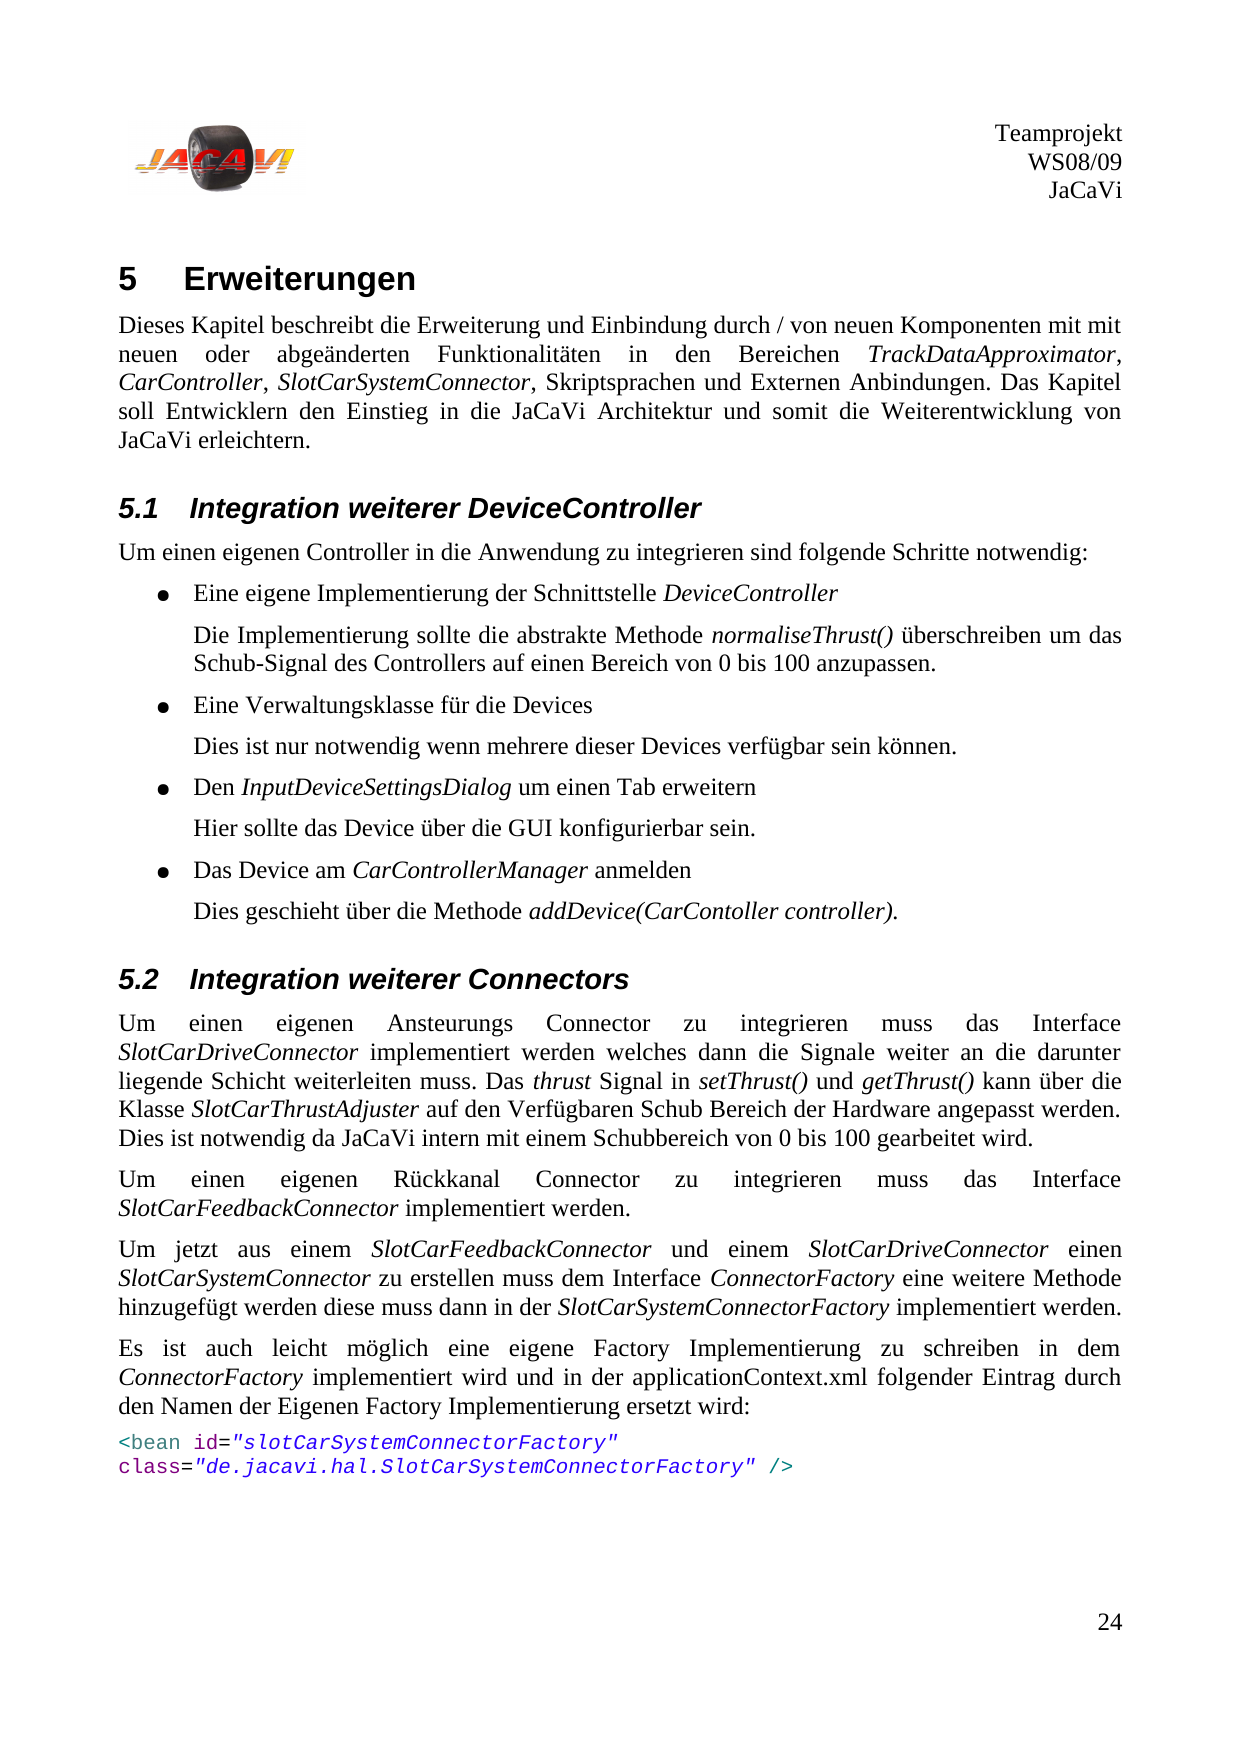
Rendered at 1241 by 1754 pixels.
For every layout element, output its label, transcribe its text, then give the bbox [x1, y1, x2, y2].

list Den InputDeviceSettingsDialog um einen Tab erweitern [156, 772, 1122, 801]
text Um jetzt aus einem SlotCarFeedbackConnector und einem SlotCarDriveConnector einen SlotCarSystemConnector zu erstellen muss dem Interface ConnectorFactory eine weitere Methode hinzugefügt werden diese muss dann in der SlotCarSystemConnectorFactory implementiert werden. [118, 1234, 1122, 1321]
list Dies geschieht über die Methode addDevice(CarContoller controller). [156, 896, 1122, 925]
list Eine Verwaltungsklasse für die Devices [156, 690, 1122, 718]
text Um einen eigenen Ansteurungs Connector zu integrieren muss das Interface SlotCarDriveConnector implementiert werden welches dann die Signale weiter an die darunter liegende Schicht weiterleiten muss. Das thrust Signal in setThrust() und getThrust() kann über die Klasse SlotCarThrustAdjuster auf den Verfügbaren Schub Bereich der Hardware angepasst werden. Dies ist notwendig da JaCaVi intern mit einem Schubbereich von 0 bis 100 gearbeitet wird. [118, 1008, 1122, 1152]
subtitle Erweiterungen [118, 259, 1122, 297]
text Um einen eigenen Rückkanal Connector zu integrieren muss das Interface SlotCarFeedbackConnector implementiert werden. [118, 1164, 1122, 1222]
text Um einen eigenen Controller in die Anwendung zu integrieren sind folgende Schritte notwendig: [118, 537, 1122, 566]
list Hier sollte das Device über die GUI konfigurierbar sein. [156, 813, 1122, 842]
list Die Implementierung sollte die abstrakte Methode normaliseThrust() überschreiben um das Schub-Signal des Controllers auf einen Bereich von 0 bis 100 anzupassen. [156, 620, 1122, 677]
text <bean id="slotCarSystemConnectorFactory" class="de.jacavi.hal.SlotCarSystemConnectorFactory" /> [118, 1432, 1122, 1479]
picture [128, 120, 307, 195]
list Eine eigene Implementierung der Schnittstelle DeviceController [156, 578, 1122, 607]
text Dieses Kapitel beschreibt die Erweiterung und Einbindung durch / von neuen Komponenten mit mit neuen oder abgeänderten Funktionalitäten in den Bereichen TrackDataApproximator, CarController, SlotCarSystemConnector, Skriptsprachen und Externen Anbindungen. Das Kapitel soll Entwicklern den Einstieg in die JaCaVi Architektur und somit die Weiterentwicklung von JaCaVi erleichtern. [118, 310, 1122, 454]
text Es ist auch leicht möglich eine eigene Factory Implementierung zu schreiben in dem ConnectorFactory implementiert wird und in der applicationContext.xml folgender Eintrag durch den Namen der Eigenen Factory Implementierung ersetzt wird: [118, 1333, 1122, 1419]
subtitle Integration weiterer DeviceController [118, 491, 1122, 525]
list Dies ist nur notwendig wenn mehrere dieser Devices verfügbar sein können. [156, 731, 1122, 760]
subtitle Integration weiterer Connectors [118, 962, 1122, 996]
list Das Device am CarControllerManager anmelden [156, 855, 1122, 883]
